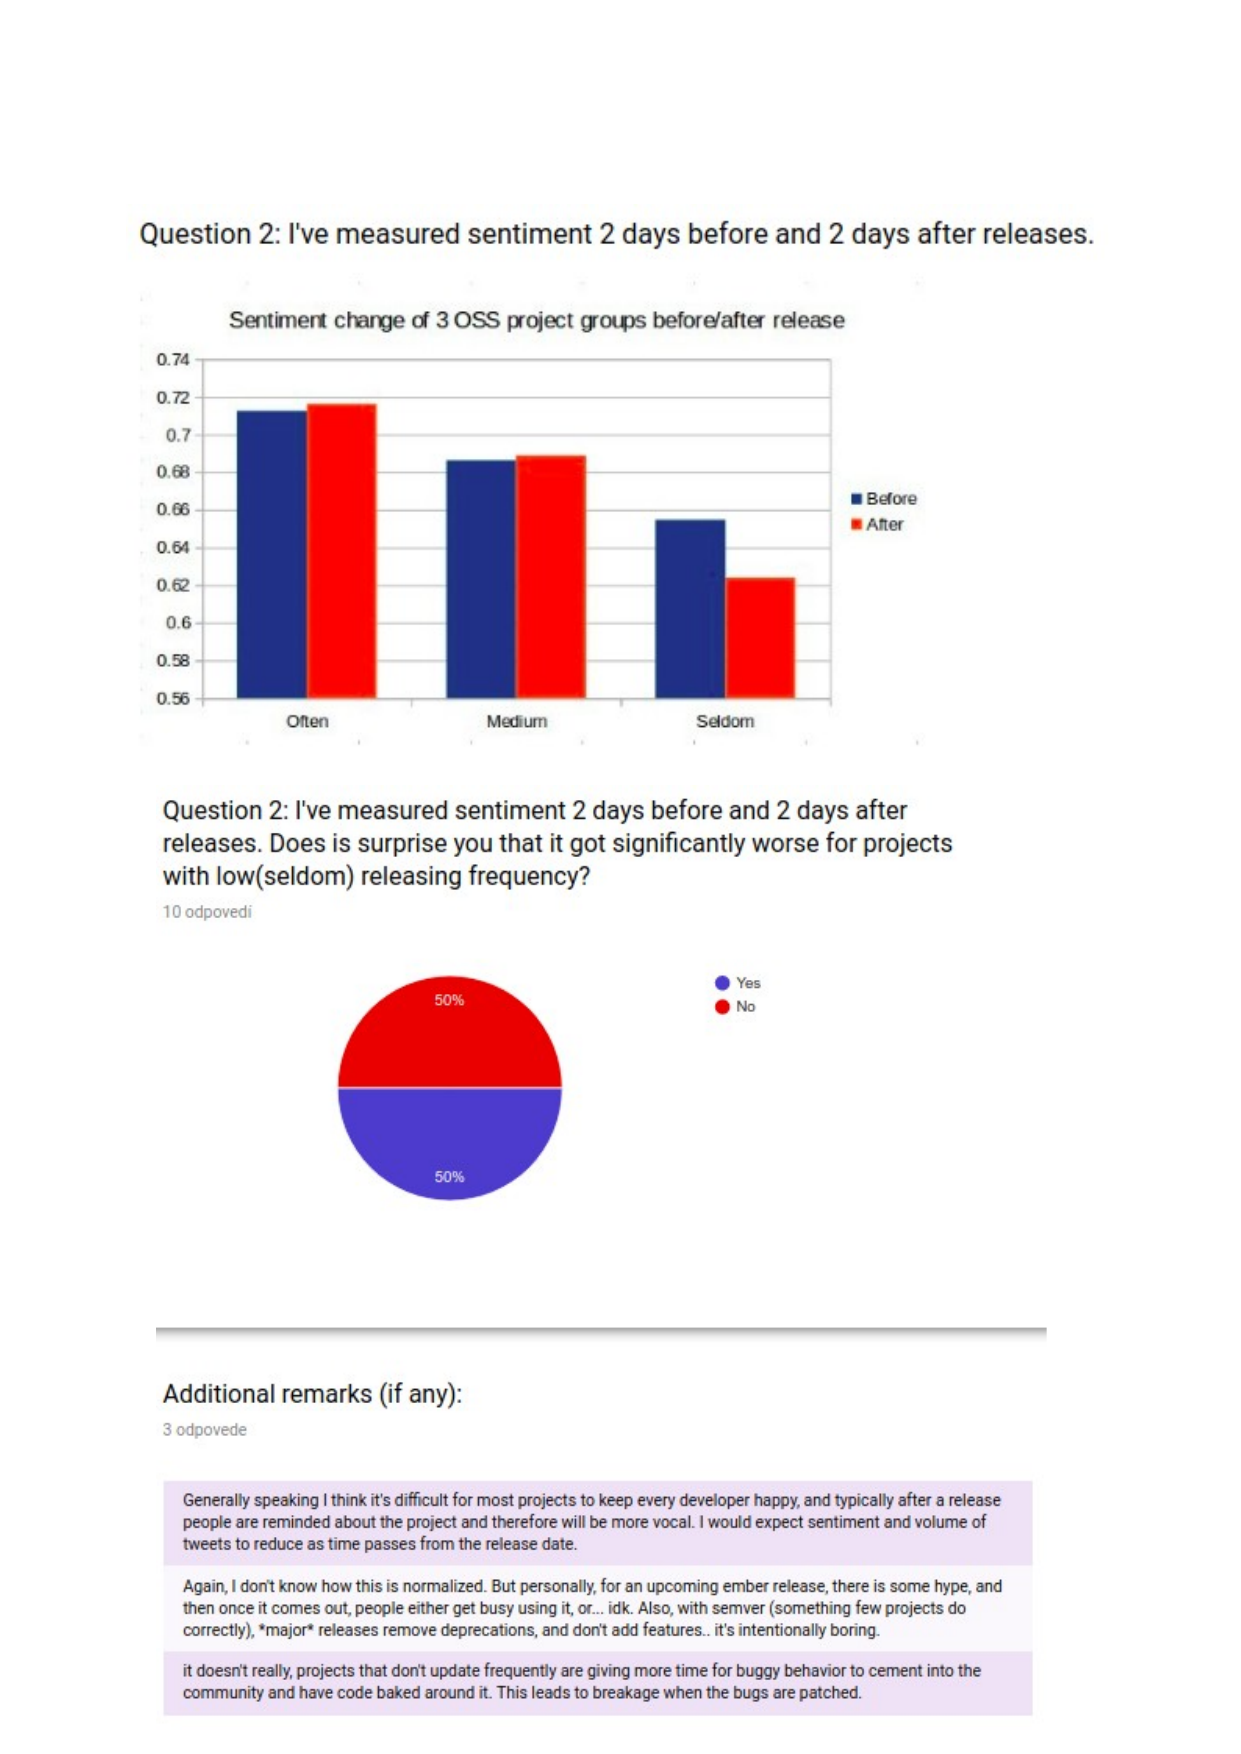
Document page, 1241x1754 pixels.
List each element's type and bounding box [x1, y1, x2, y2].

picture [126, 204, 1115, 766]
picture [156, 785, 1047, 1730]
